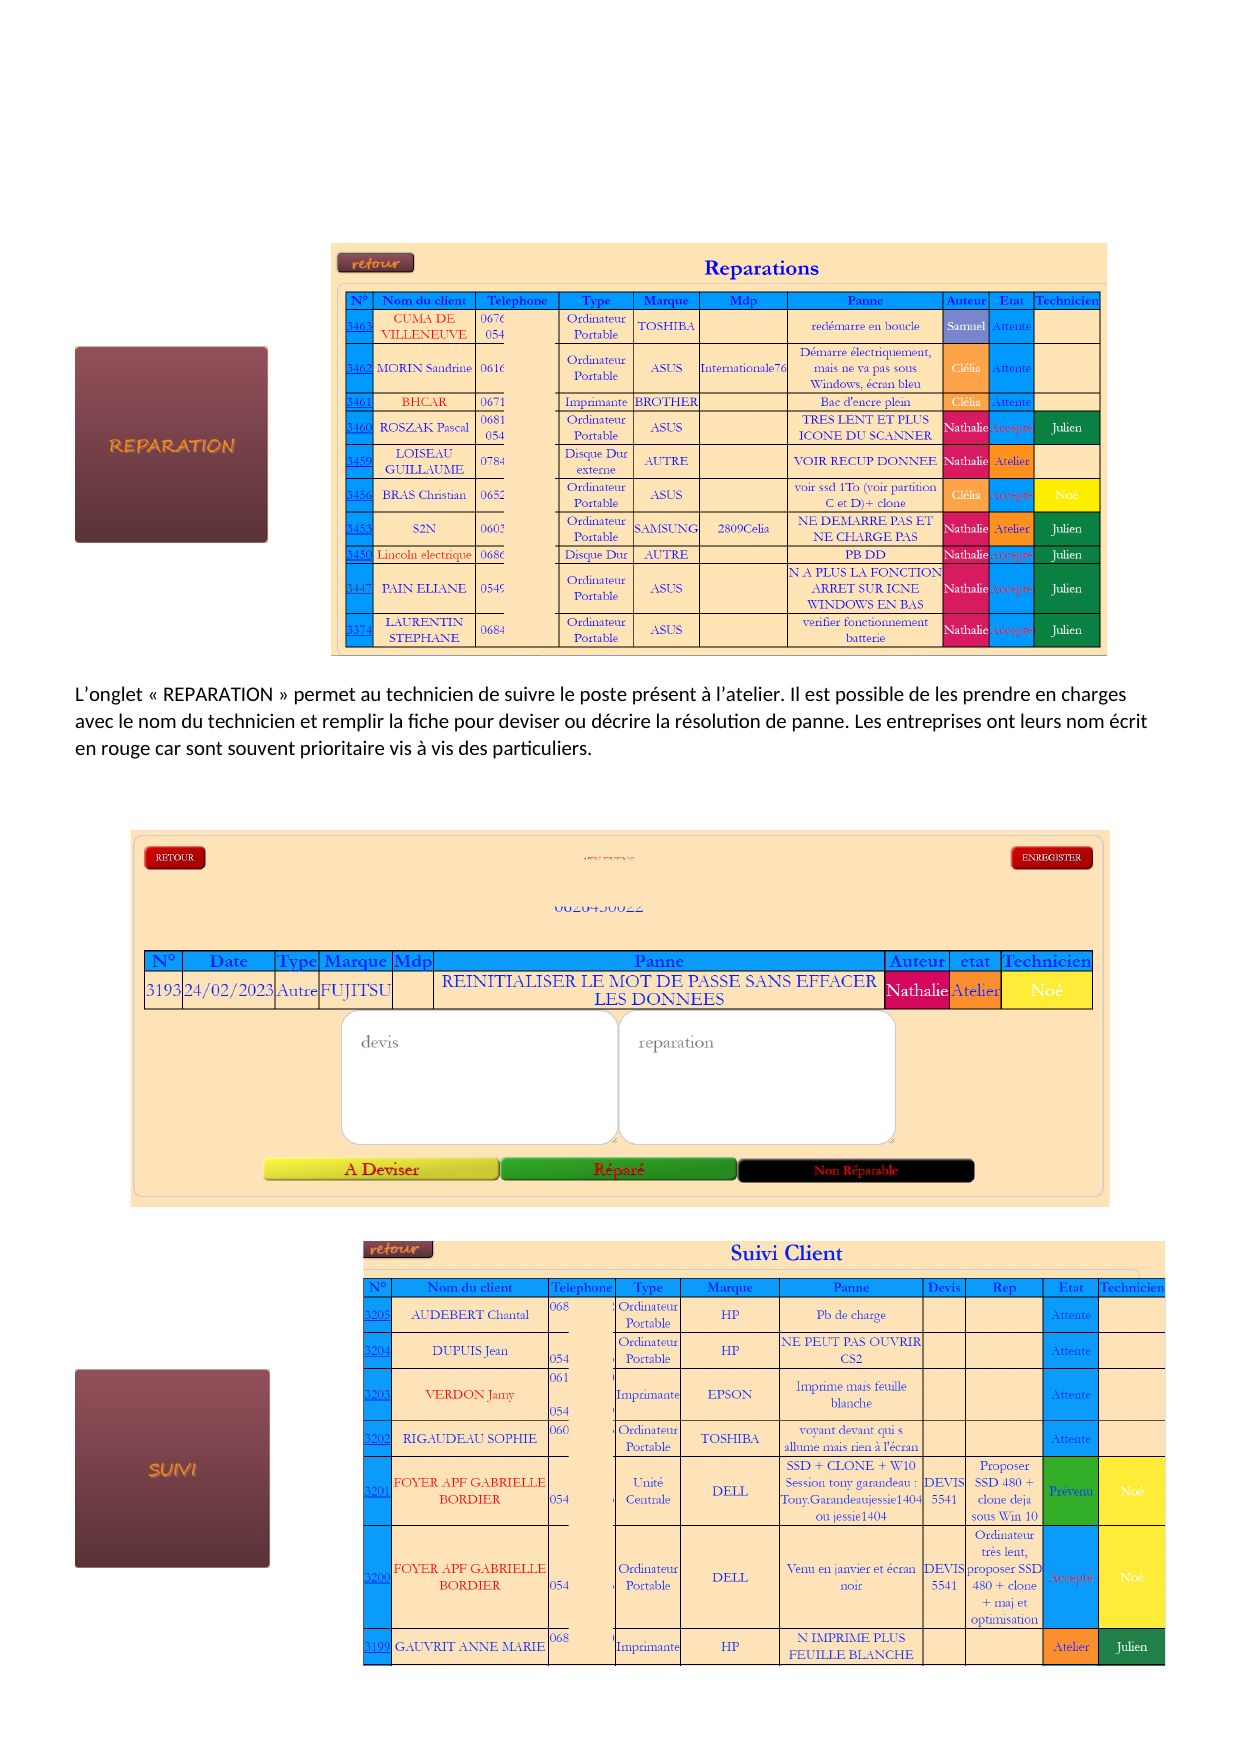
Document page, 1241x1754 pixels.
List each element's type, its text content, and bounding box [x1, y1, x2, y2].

picture [75, 1369, 270, 1568]
picture [130, 830, 1110, 1207]
picture [75, 346, 269, 543]
text L’onglet « REPARATION » permet au technicien de suivre le poste présent à l’atelier. Il est possible de les prendre en charges avec le nom du technicien et remplir la fiche pour deviser ou décrire la résolution de panne. Les entreprises ont leurs nom écrit en rouge car sont souvent prioritaire vis à vis des particuliers. [75, 681, 1165, 761]
picture [331, 243, 1108, 656]
picture [363, 1241, 1166, 1666]
